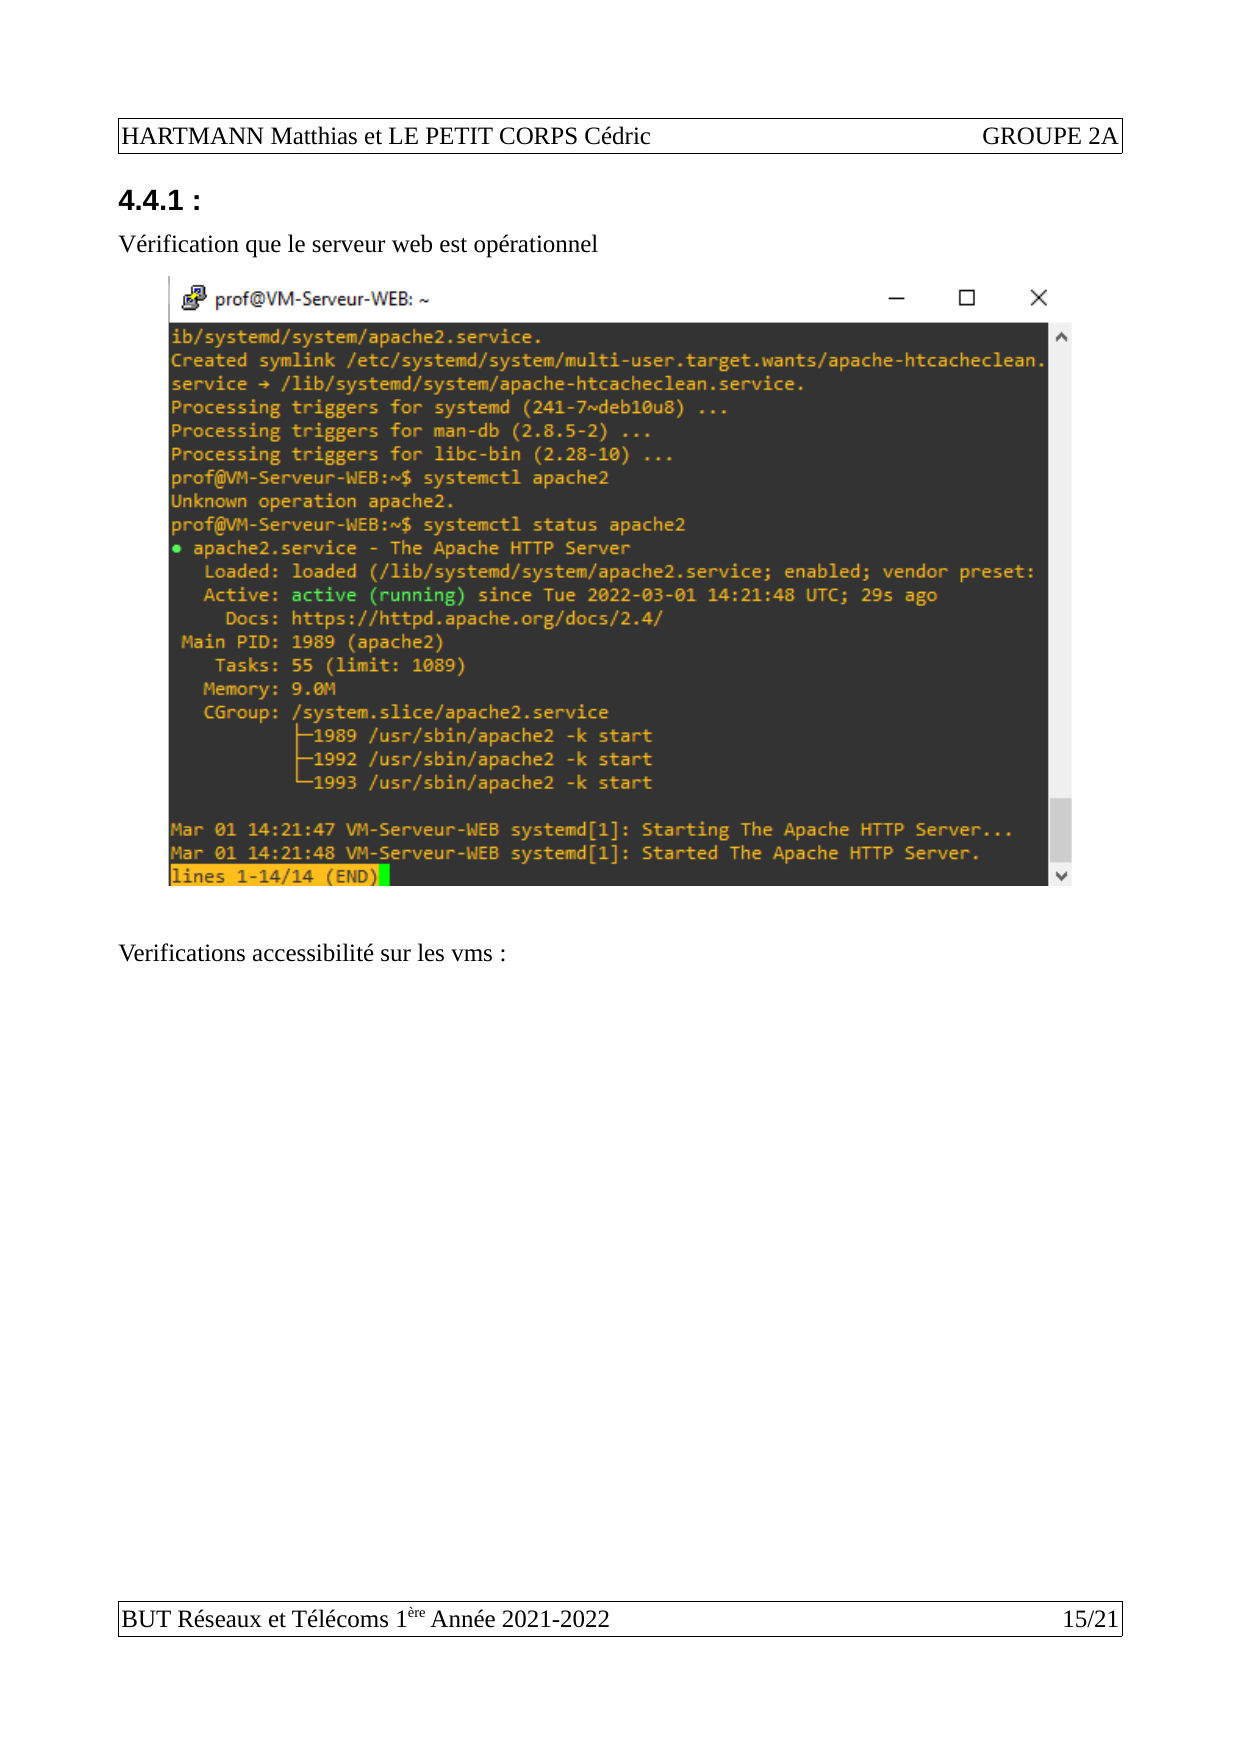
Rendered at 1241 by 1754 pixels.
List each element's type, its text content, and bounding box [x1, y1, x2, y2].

text Verifications accessibilité sur les vms : [118, 938, 1122, 967]
picture [168, 276, 1072, 886]
subtitle 4.4.1 : [118, 183, 1122, 216]
text Vérification que le serveur web est opérationnel [118, 229, 1122, 258]
